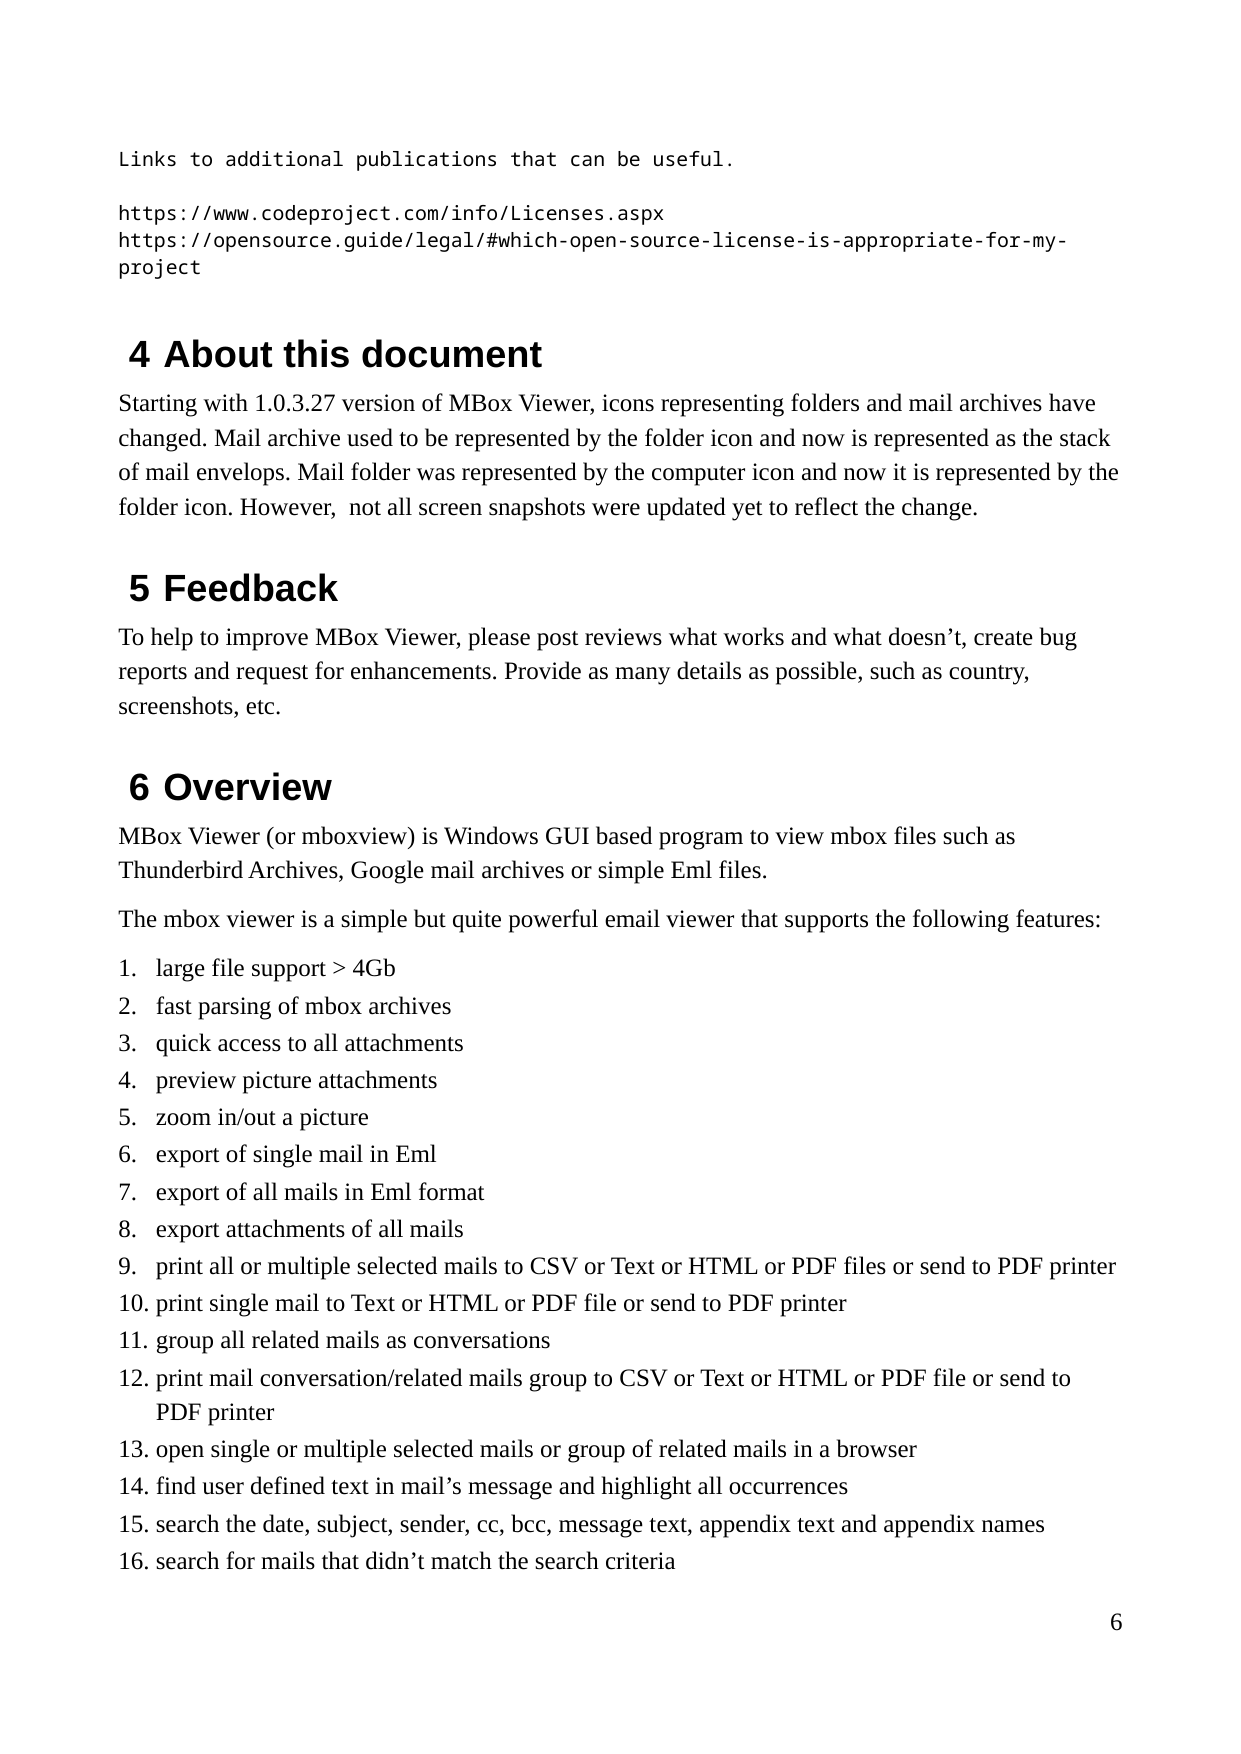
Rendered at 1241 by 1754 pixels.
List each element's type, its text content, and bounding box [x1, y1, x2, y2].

list zoom in/out a picture [118, 1102, 1122, 1131]
list large file support > 4Gb [118, 953, 1122, 982]
list quick access to all attachments [118, 1028, 1122, 1057]
text Starting with 1.0.3.27 version of MBox Viewer, icons representing folders and mail archives have changed. Mail archive used to be represented by the folder icon and now is represented as the stack of mail envelops. Mail folder was represented by the computer icon and now it is represented by the folder icon. However, not all screen snapshots were updated yet to reflect the change. [118, 388, 1122, 520]
list search the date, subject, sender, cc, bcc, message text, appendix text and appendix names [118, 1509, 1122, 1537]
text Links to additional publications that can be useful. [118, 145, 1122, 172]
list open single or multiple selected mails or group of related mails in a browser [118, 1434, 1122, 1463]
text https://www.codeproject.com/info/Licenses.aspx [118, 199, 1122, 226]
list find user defined text in mail’s message and highlight all occurrences [118, 1471, 1122, 1500]
list print single mail to Text or HTML or PDF file or send to PDF printer [118, 1288, 1122, 1317]
list export of all mails in Eml format [118, 1177, 1122, 1205]
subtitle About this document [118, 332, 1122, 376]
list preview picture attachments [118, 1065, 1122, 1094]
text MBox Viewer (or mboxview) is Windows GUI based program to view mbox files such as Thunderbird Archives, Google mail archives or simple Eml files. [118, 821, 1122, 884]
list search for mails that didn’t match the search criteria [118, 1546, 1122, 1574]
list fast parsing of mbox archives [118, 991, 1122, 1019]
list print mail conversation/related mails group to CSV or Text or HTML or PDF file or send to PDF printer [118, 1363, 1122, 1426]
text https://opensource.guide/legal/#which-open-source-license-is-appropriate-for-my-project [118, 226, 1122, 280]
list print all or multiple selected mails to CSV or Text or HTML or PDF files or send to PDF printer [118, 1251, 1122, 1280]
subtitle Feedback [118, 566, 1122, 609]
list export of single mail in Eml [118, 1139, 1122, 1168]
list group all related mails as conversations [118, 1325, 1122, 1354]
list export attachments of all mails [118, 1214, 1122, 1243]
text To help to improve MBox Viewer, please post reviews what works and what doesn’t, create bug reports and request for enhancements. Provide as many details as possible, such as country, screenshots, etc. [118, 622, 1122, 719]
text The mbox viewer is a simple but quite powerful email viewer that supports the following features: [118, 904, 1122, 933]
subtitle Overview [118, 765, 1122, 808]
